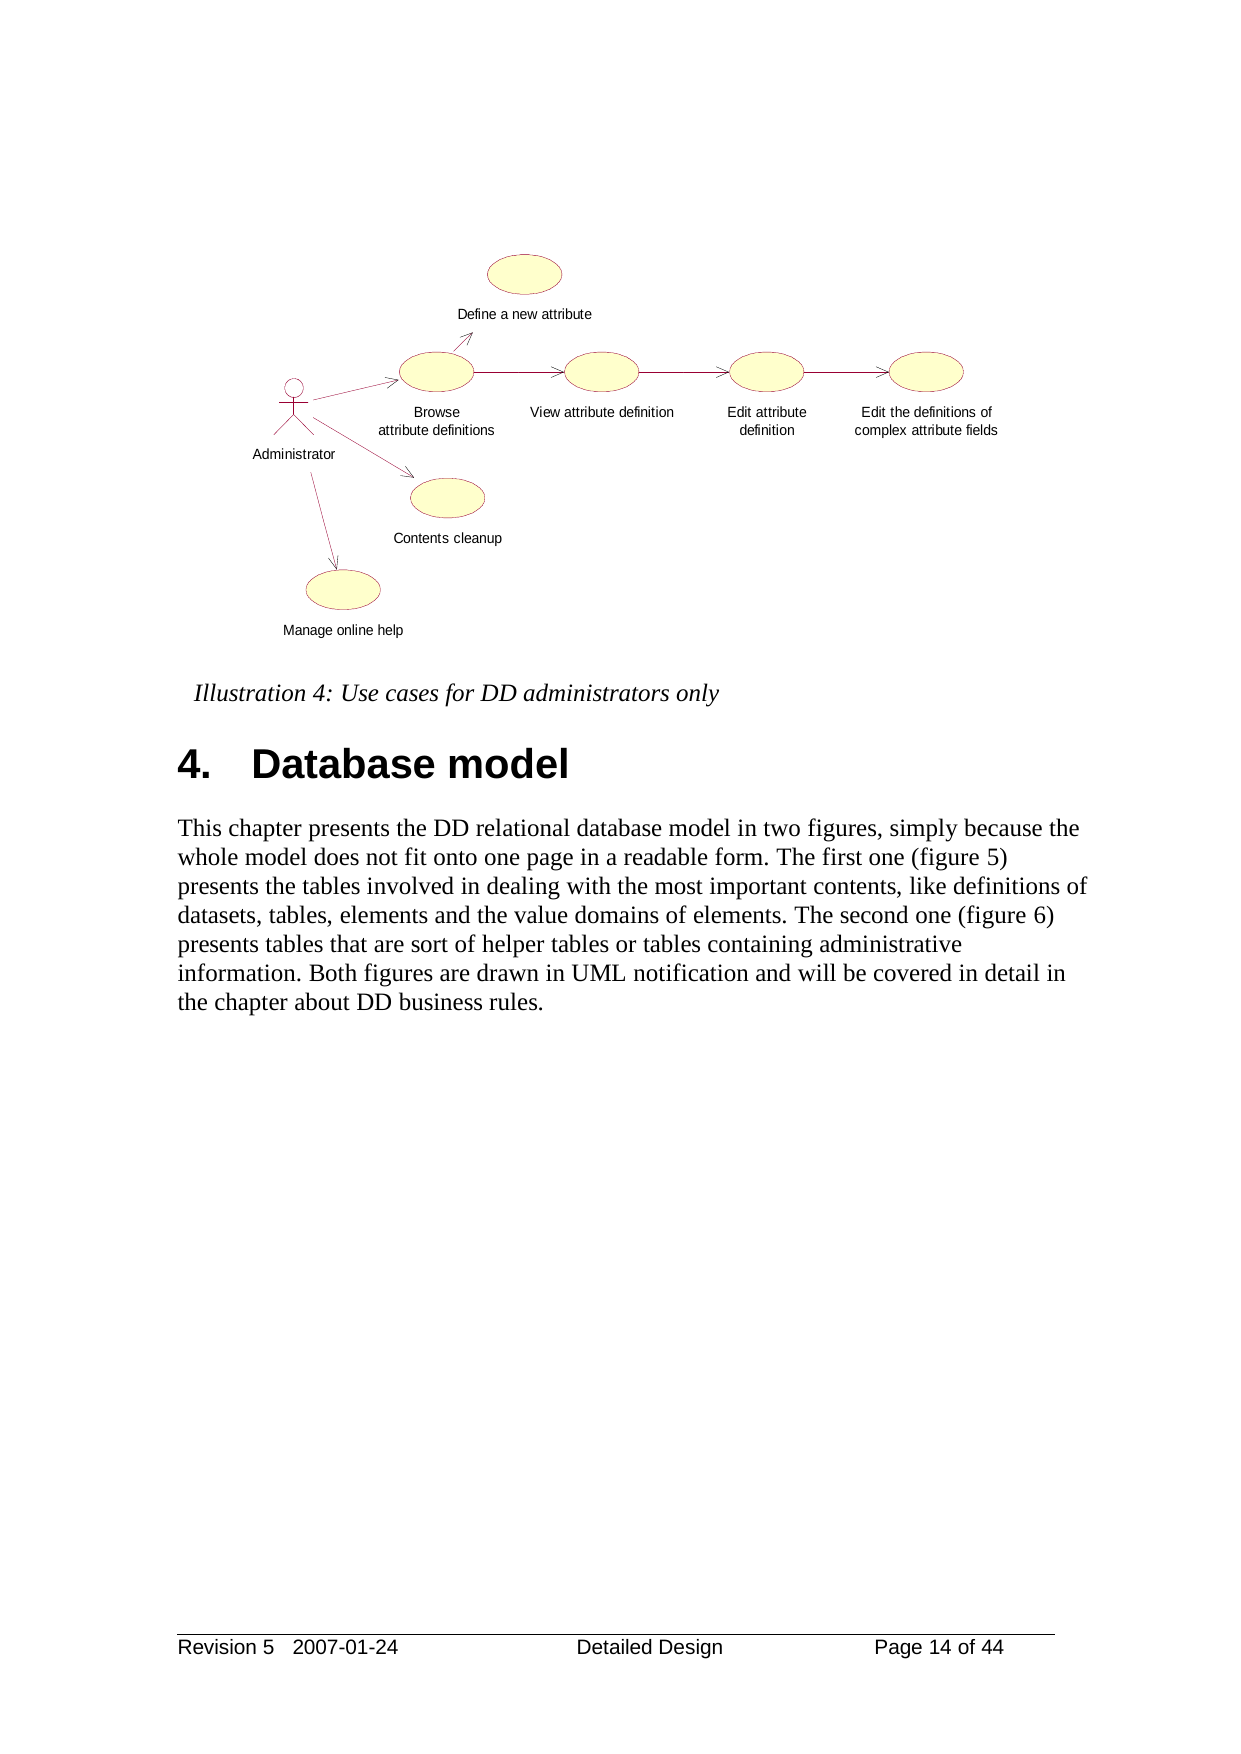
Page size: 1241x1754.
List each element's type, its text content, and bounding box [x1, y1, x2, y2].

text This chapter presents the DD relational database model in two figures, simply because the whole model does not fit onto one page in a readable form. The first one (figure 5) presents the tables involved in dealing with the most important contents, like definitions of datasets, tables, elements and the value domains of elements. The second one (figure 6) presents tables that are sort of helper tables or tables containing administrative information. Both figures are drawn in UML notification and will be covered in detail in the chapter about DD business rules. [177, 813, 1092, 1016]
subtitle Database model [177, 740, 1092, 788]
text Illustration 4: Use cases for DD administrators only [194, 232, 1076, 707]
